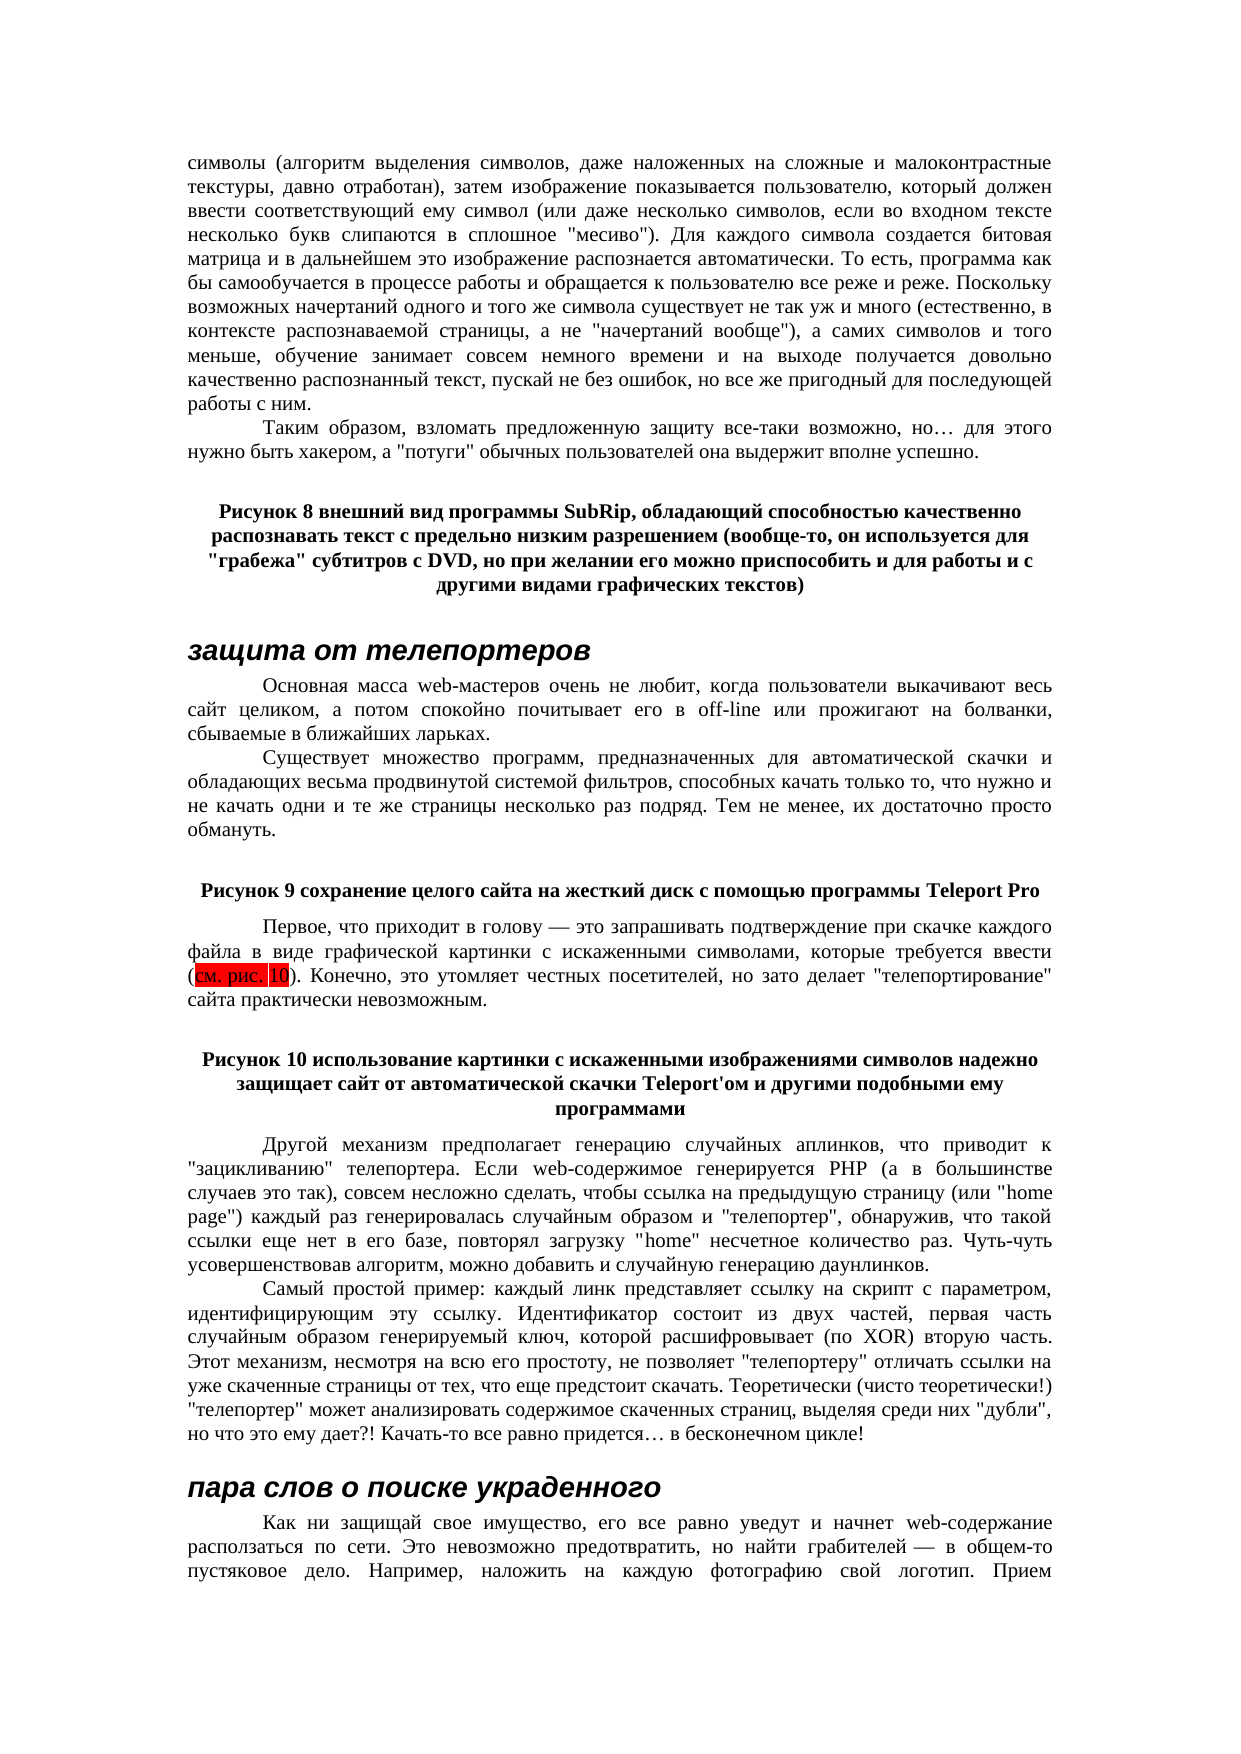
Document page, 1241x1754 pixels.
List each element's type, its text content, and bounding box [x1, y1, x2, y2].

text Первое, что приходит в голову — это запрашивать подтверждение при скачке каждого файла в виде графической картинки с искаженными символами, которые требуется ввести (см. рис. 10). Конечно, это утомляет честных посетителей, но зато делает "телепортирование" сайта практически невозможным. [187, 914, 1053, 1011]
text Самый простой пример: каждый линк представляет ссылку на скрипт с параметром, идентифицирующим эту ссылку. Идентификатор состоит из двух частей, первая часть случайным образом генерируемый ключ, которой расшифровывает (по XOR) вторую часть. Этот механизм, несмотря на всю его простоту, не позволяет "телепортеру" отличать ссылки на уже скаченные страницы от тех, что еще предстоит скачать. Теоретически (чисто теоретически!) "телепортер" может анализировать содержимое скаченных страниц, выделяя среди них "дубли", но что это ему дает?! Качать-то все равно придется… в бесконечном цикле! [187, 1276, 1053, 1445]
text Рисунок 10 использование картинки с искаженными изображениями символов надежно защищает сайт от автоматической скачки Teleport'ом и другими подобными ему программами [187, 1047, 1053, 1119]
text Таким образом, взломать предложенную защиту все-таки возможно, но… для этого нужно быть хакером, а "потуги" обычных пользователей она выдержит вполне успешно. [187, 415, 1053, 463]
text Основная масса web-мастеров очень не любит, когда пользователи выкачивают весь сайт целиком, а потом спокойно почитывает его в off-line или прожигают на болванки, сбываемые в ближайших ларьках. [187, 673, 1053, 745]
text Другой механизм предполагает генерацию случайных аплинков, что приводит к "зацикливанию" телепортера. Если web-содержимое генерируется PHP (а в большинстве случаев это так), совсем несложно сделать, чтобы ссылка на предыдущую страницу (или "home page") каждый раз генерировалась случайным образом и "телепортер", обнаружив, что такой ссылки еще нет в его базе, повторял загрузку "home" несчетное количество раз. Чуть-чуть усовершенствовав алгоритм, можно добавить и случайную генерацию даунлинков. [187, 1132, 1053, 1276]
text Как ни защищай свое имущество, его все равно уведут и начнет web-содержание расползаться по сети. Это невозможно предотвратить, но найти грабителей — в общем-то пустяковое дело. Например, наложить на каждую фотографию свой логотип. Прием [187, 1509, 1053, 1582]
text Существует множество программ, предназначенных для автоматической скачки и обладающих весьма продвинутой системой фильтров, способных качать только то, что нужно и не качать одни и те же страницы несколько раз подряд. Тем не менее, их достаточно просто обмануть. [187, 745, 1053, 841]
text Рисунок 8 внешний вид программы SubRip, обладающий способностью качественно распознавать текст с предельно низким разрешением (вообще-то, он используется для "грабежа" субтитров с DVD, но при желании его можно приспособить и для работы и с другими видами графических текстов) [187, 499, 1053, 596]
text символы (алгоритм выделения символов, даже наложенных на сложные и малоконтрастные текстуры, давно отработан), затем изображение показывается пользователю, который должен ввести соответствующий ему символ (или даже несколько символов, если во входном тексте несколько букв слипаются в сплошное "месиво"). Для каждого символа создается битовая матрица и в дальнейшем это изображение распознается автоматически. То есть, программа как бы самообучается в процессе работы и обращается к пользователю все реже и реже. Поскольку возможных начертаний одного и того же символа существует не так уж и много (естественно, в контексте распознаваемой страницы, а не "начертаний вообще"), а самих символов и того меньше, обучение занимает совсем немного времени и на выходе получается довольно качественно распознанный текст, пускай не без ошибок, но все же пригодный для последующей работы с ним. [187, 150, 1053, 415]
subtitle защита от телепортеров [187, 633, 1053, 667]
text Рисунок 9 сохранение целого сайта на жесткий диск с помощью программы Teleport Pro [187, 878, 1053, 902]
subtitle пара слов о поиске украденного [187, 1470, 1053, 1503]
